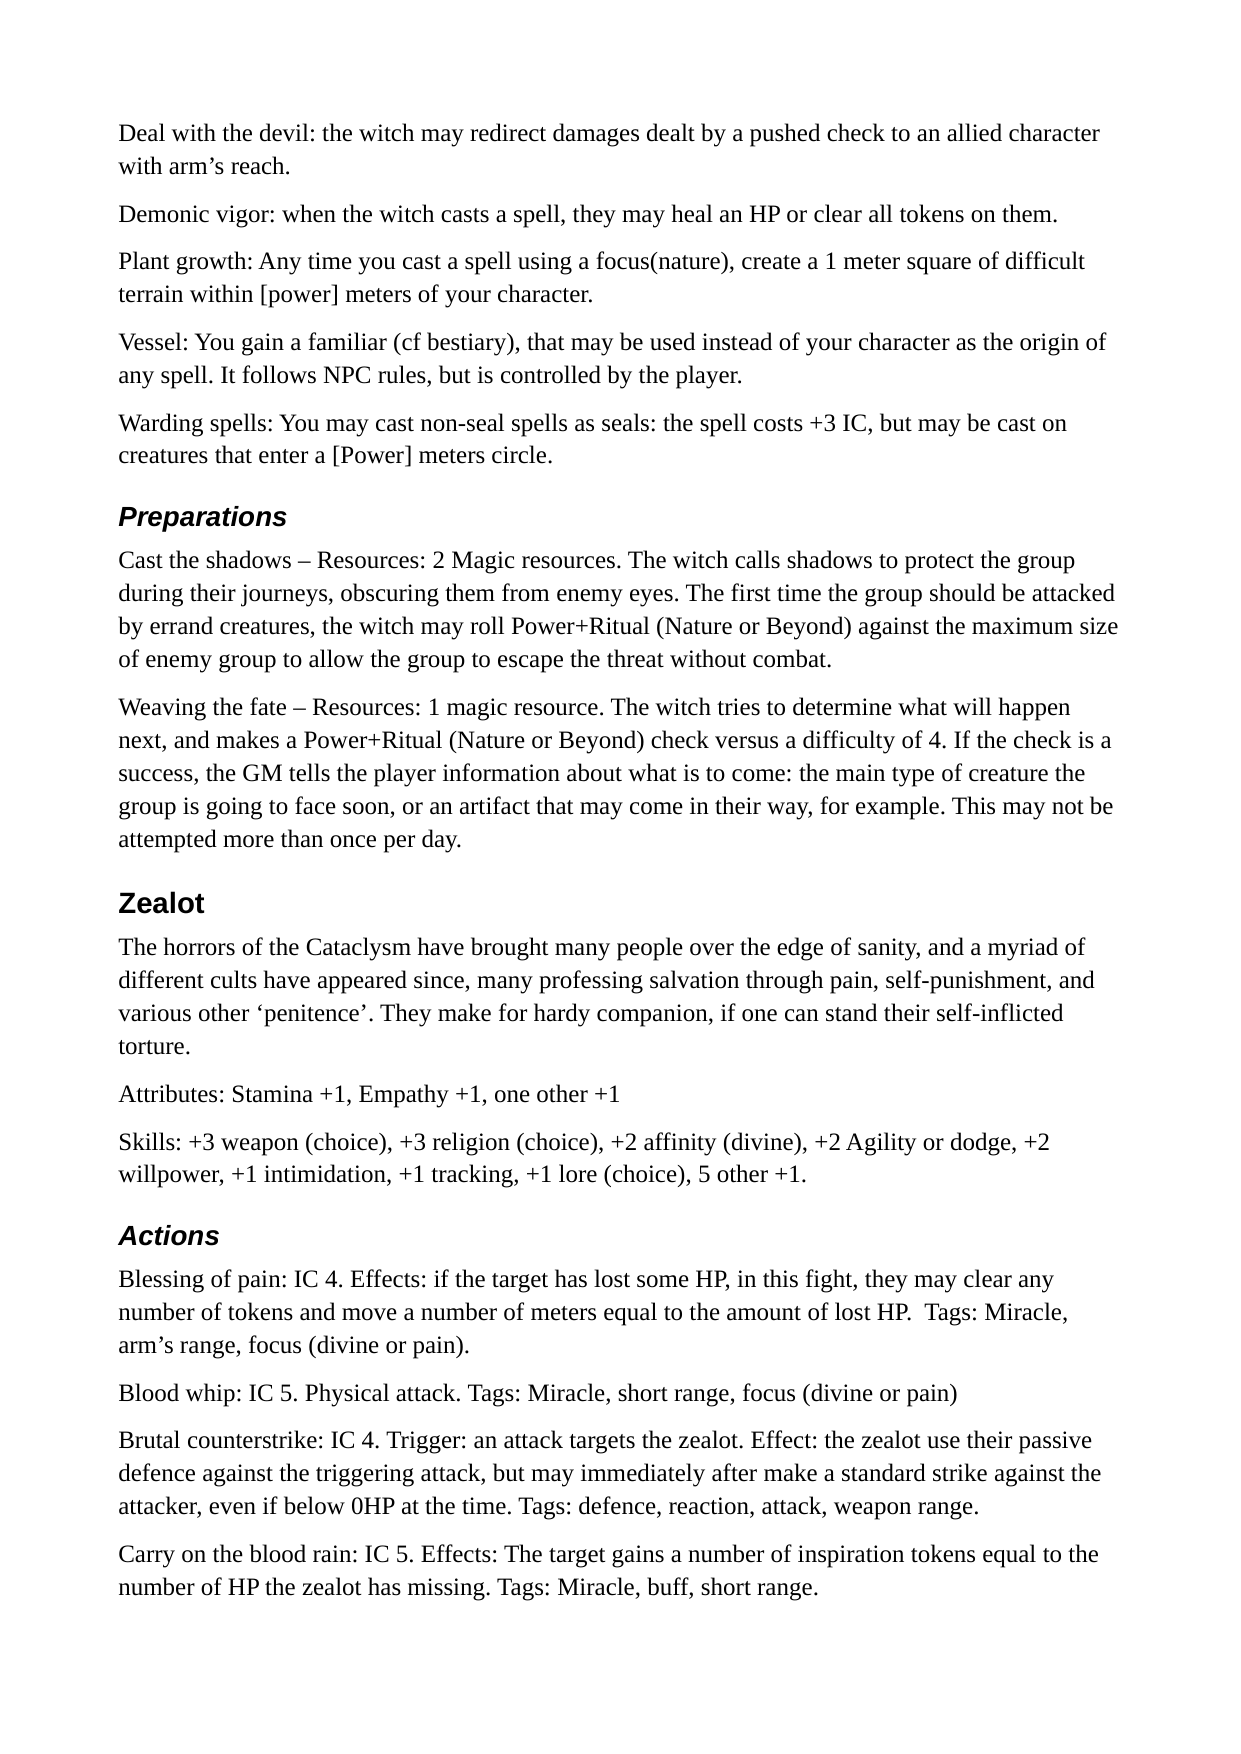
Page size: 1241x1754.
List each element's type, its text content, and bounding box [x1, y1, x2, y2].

text The horrors of the Cataclysm have brought many people over the edge of sanity, and a myriad of different cults have appeared since, many professing salvation through pain, self-punishment, and various other ‘penitence’. They make for hardy companion, if one can stand their self-inflicted torture. [118, 932, 1122, 1060]
text Plant growth: Any time you cast a spell using a focus(nature), create a 1 meter square of difficult terrain within [power] meters of your character. [118, 246, 1122, 308]
text Cast the shadows – Resources: 2 Magic resources. The witch calls shadows to protect the group during their journeys, obscuring them from enemy eyes. The first time the group should be attacked by errand creatures, the witch may roll Power+Ritual (Nature or Beyond) against the maximum size of enemy group to allow the group to escape the threat without combat. [118, 545, 1122, 673]
subtitle Zealot [118, 886, 1122, 920]
text Carry on the blood rain: IC 5. Effects: The target gains a number of inspiration tokens equal to the number of HP the zealot has missing. Tags: Miracle, buff, short range. [118, 1539, 1122, 1601]
subtitle Preparations [118, 501, 1122, 533]
subtitle Actions [118, 1220, 1122, 1252]
text Brutal counterstrike: IC 4. Trigger: an attack targets the zealot. Effect: the zealot use their passive defence against the triggering attack, but may immediately after make a standard strike against the attacker, even if below 0HP at the time. Tags: defence, reaction, attack, weapon range. [118, 1425, 1122, 1520]
text Deal with the devil: the witch may redirect damages dealt by a pushed check to an allied character with arm’s reach. [118, 118, 1122, 180]
text Warding spells: You may cast non-seal spells as seals: the spell costs +3 IC, but may be cast on creatures that enter a [Power] meters circle. [118, 408, 1122, 469]
text Weaving the fate – Resources: 1 magic resource. The witch tries to determine what will happen next, and makes a Power+Ritual (Nature or Beyond) check versus a difficulty of 4. If the check is a success, the GM tells the player information about what is to come: the main type of creature the group is going to face soon, or an artifact that may come in their way, for example. This may not be attempted more than once per day. [118, 692, 1122, 853]
text Blessing of pain: IC 4. Effects: if the target has lost some HP, in this fight, they may clear any number of tokens and move a number of meters equal to the amount of lost HP. Tags: Miracle, arm’s range, focus (divine or pain). [118, 1264, 1122, 1359]
text Vessel: You gain a familiar (cf bestiary), that may be used instead of your character as the origin of any spell. It follows NPC rules, but is controlled by the player. [118, 327, 1122, 389]
text Skills: +3 weapon (choice), +3 religion (choice), +2 affinity (divine), +2 Agility or dodge, +2 willpower, +1 intimidation, +1 tracking, +1 lore (choice), 5 other +1. [118, 1127, 1122, 1188]
text Attributes: Stamina +1, Empathy +1, one other +1 [118, 1079, 1122, 1108]
text Demonic vigor: when the witch casts a spell, they may heal an HP or clear all tokens on them. [118, 199, 1122, 227]
text Blood whip: IC 5. Physical attack. Tags: Miracle, short range, focus (divine or pain) [118, 1378, 1122, 1406]
